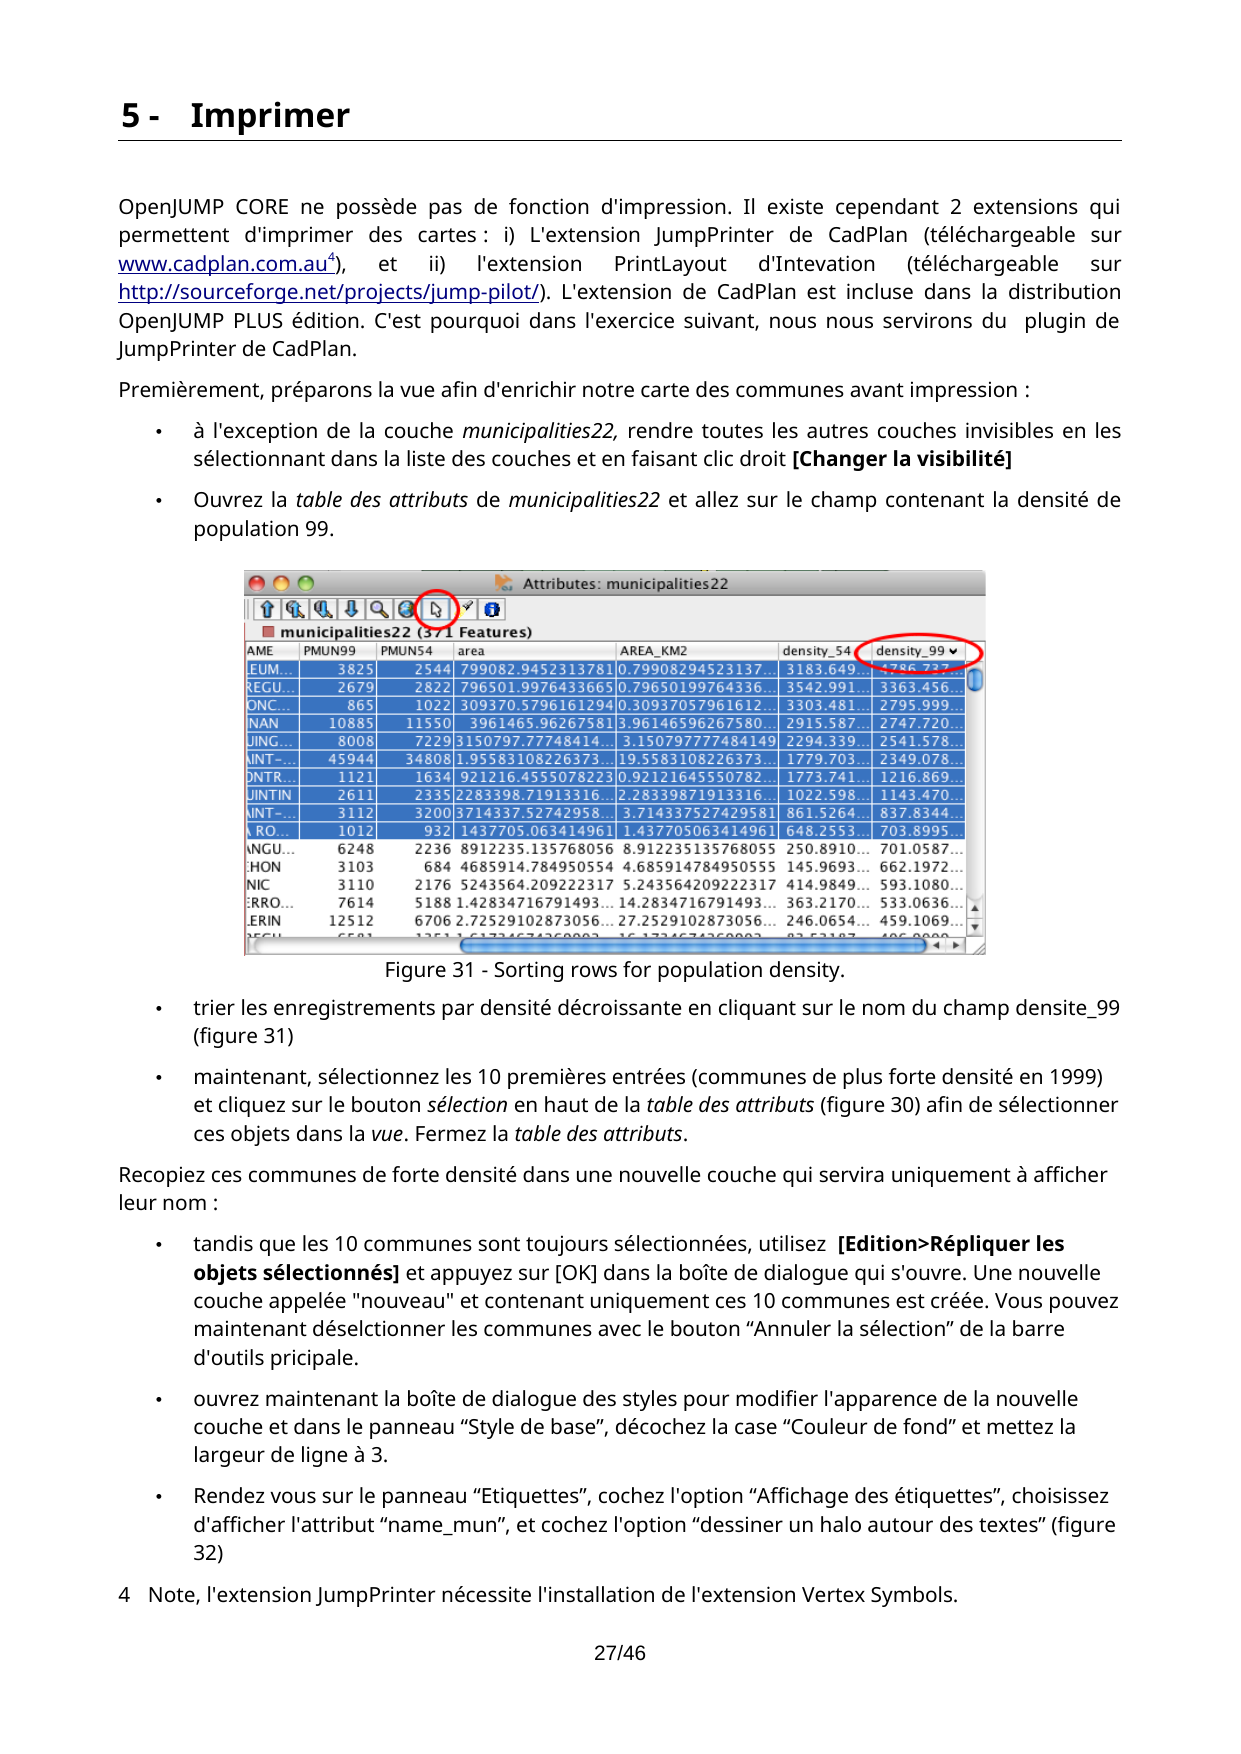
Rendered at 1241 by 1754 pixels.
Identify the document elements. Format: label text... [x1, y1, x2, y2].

text Note, l'extension JumpPrinter nécessite l'installation de l'extension Vertex Symbols. [118, 1580, 1122, 1608]
text Premièrement, préparons la vue afin d'enrichir notre carte des communes avant impression : [118, 375, 1122, 404]
list Ouvrez la table des attributs de municipalities22 et allez sur le champ contenant la densité de population 99. [156, 486, 1122, 542]
list Rendez vous sur le panneau “Etiquettes”, cochez l'option “Affichage des étiquettes”, choisissez d'afficher l'attribut “name_mun”, et cochez l'option “dessiner un halo autour des textes” (figure 32) [156, 1481, 1122, 1567]
list à l'exception de la couche municipalities22, rendre toutes les autres couches invisibles en les sélectionnant dans la liste des couches et en faisant clic droit [Changer la visibilité] [156, 416, 1122, 473]
text Recopiez ces communes de forte densité dans une nouvelle couche qui servira uniquement à afficher leur nom : [118, 1160, 1122, 1217]
list trier les enregistrements par densité décroissante en cliquant sur le nom du champ densite_99 (figure 31) [156, 555, 1122, 1050]
list tandis que les 10 communes sont toujours sélectionnées, utilisez [Edition>Répliquer les objets sélectionnés] et appuyez sur [OK] dans la boîte de dialogue qui s'ouvre. Une nouvelle couche appelée "nouveau" et contenant uniquement ces 10 communes est créée. Vous pouvez maintenant déselctionner les communes avec le bouton “Annuler la sélection” de la barre d'outils pricipale. [156, 1229, 1122, 1371]
text OpenJUMP CORE ne possède pas de fonction d'impression. Il existe cependant 2 extensions qui permettent d'imprimer des cartes : i) L'extension JumpPrinter de CadPlan (téléchargeable sur www.cadplan.com.au), et ii) l'extension PrintLayout d'Intevation (téléchargeable sur http://sourceforge.net/projects/jump-pilot/). L'extension de CadPlan est incluse dans la distribution OpenJUMP PLUS édition. C'est pourquoi dans l'exercice suivant, nous nous servirons du plugin de JumpPrinter de CadPlan. [118, 192, 1122, 363]
list maintenant, sélectionnez les 10 premières entrées (communes de plus forte densité en 1999) et cliquez sur le bouton sélection en haut de la table des attributs (figure 30) afin de sélectionner ces objets dans la vue. Fermez la table des attributs. [156, 1062, 1122, 1147]
list Figure 31 - Sorting rows for population density. [176, 583, 1053, 984]
picture [244, 570, 986, 956]
subtitle Imprimer [118, 88, 1122, 140]
list ouvrez maintenant la boîte de dialogue des styles pour modifier l'apparence de la nouvelle couche et dans le panneau “Style de base”, décochez la case “Couleur de fond” et mettez la largeur de ligne à 3. [156, 1384, 1122, 1469]
